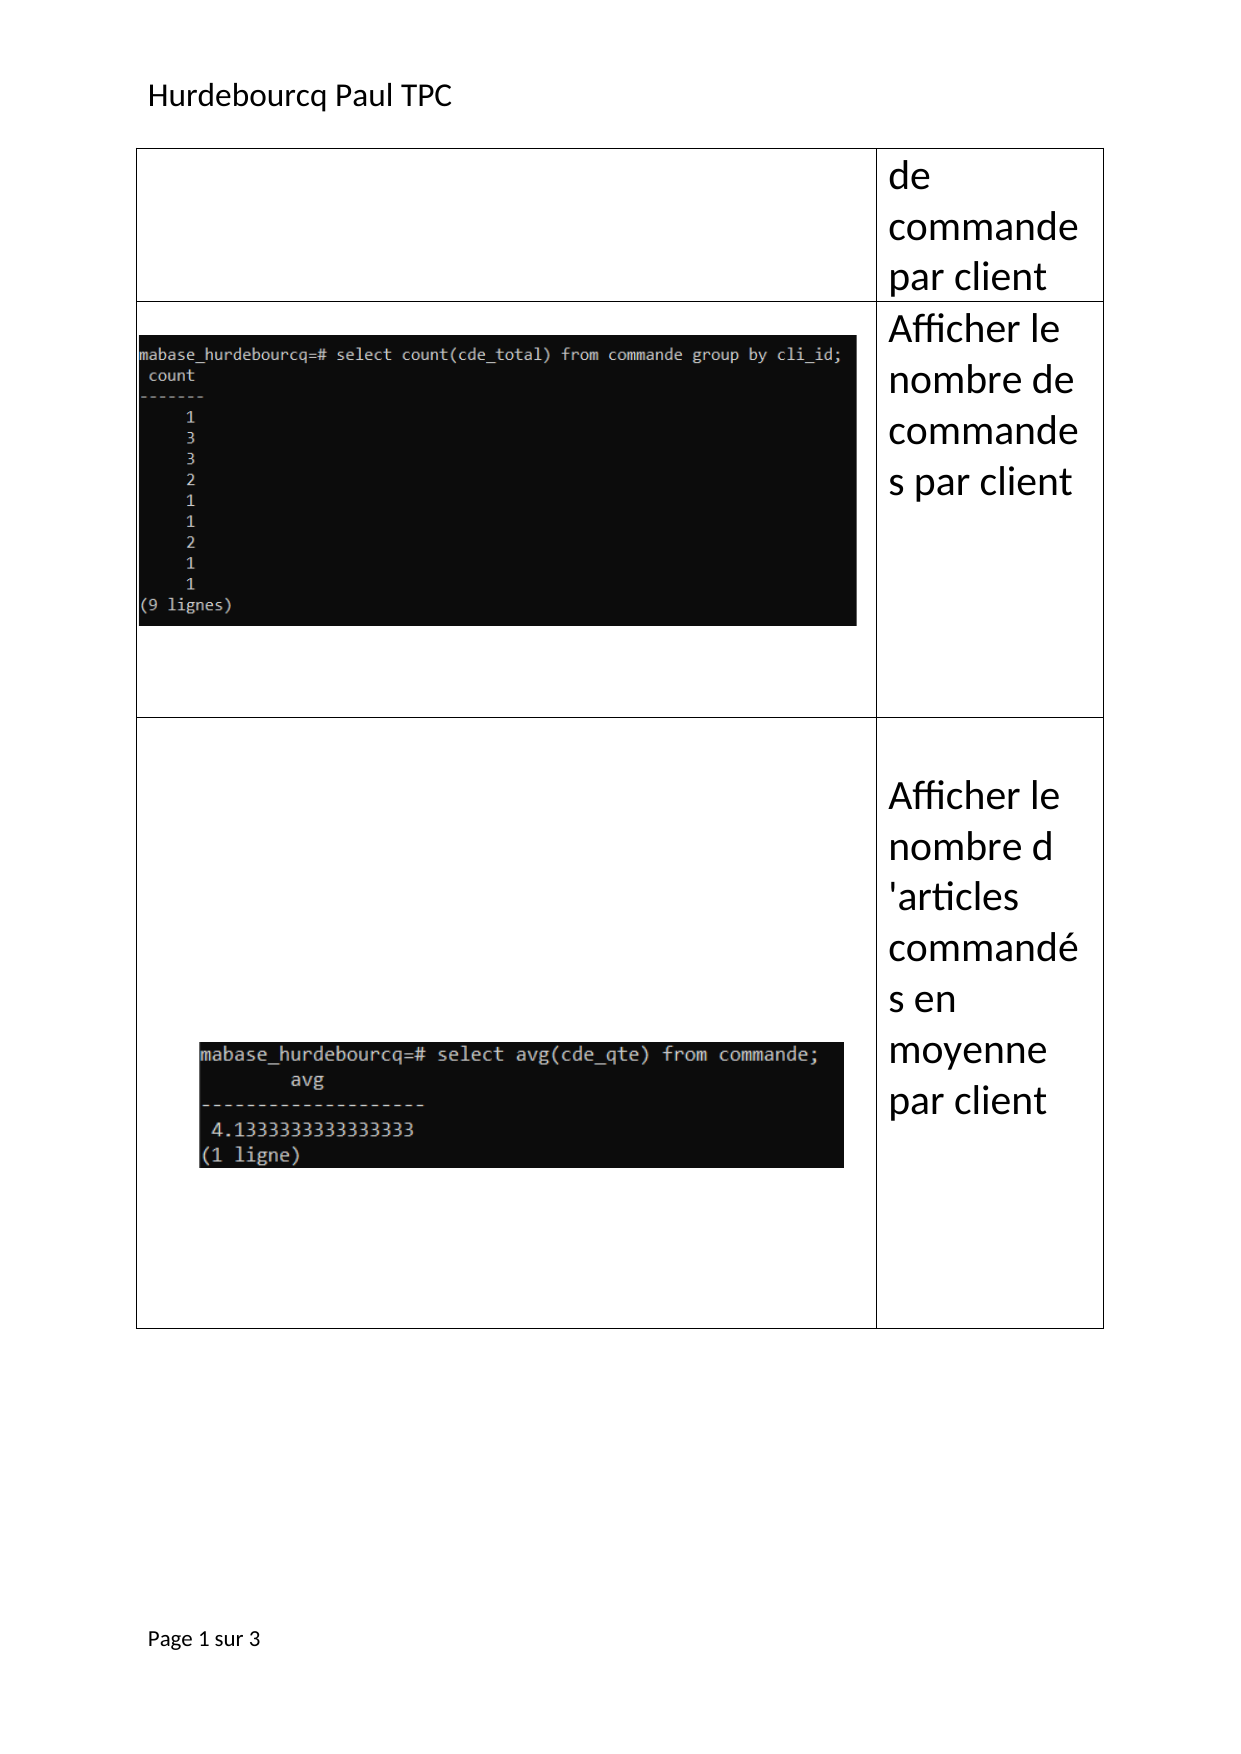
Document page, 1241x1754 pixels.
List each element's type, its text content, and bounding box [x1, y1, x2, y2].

picture [138, 335, 857, 626]
table_cell [137, 149, 876, 301]
table_cell [137, 302, 876, 717]
table_cell Afficher le nombre d 'articles commandés en moyenne par client [877, 718, 1103, 1328]
picture [199, 1042, 844, 1168]
table_cell [137, 718, 876, 1328]
table_cell de commande par client [877, 149, 1103, 301]
table_cell Afficher le nombre de commandes par client [877, 302, 1103, 717]
